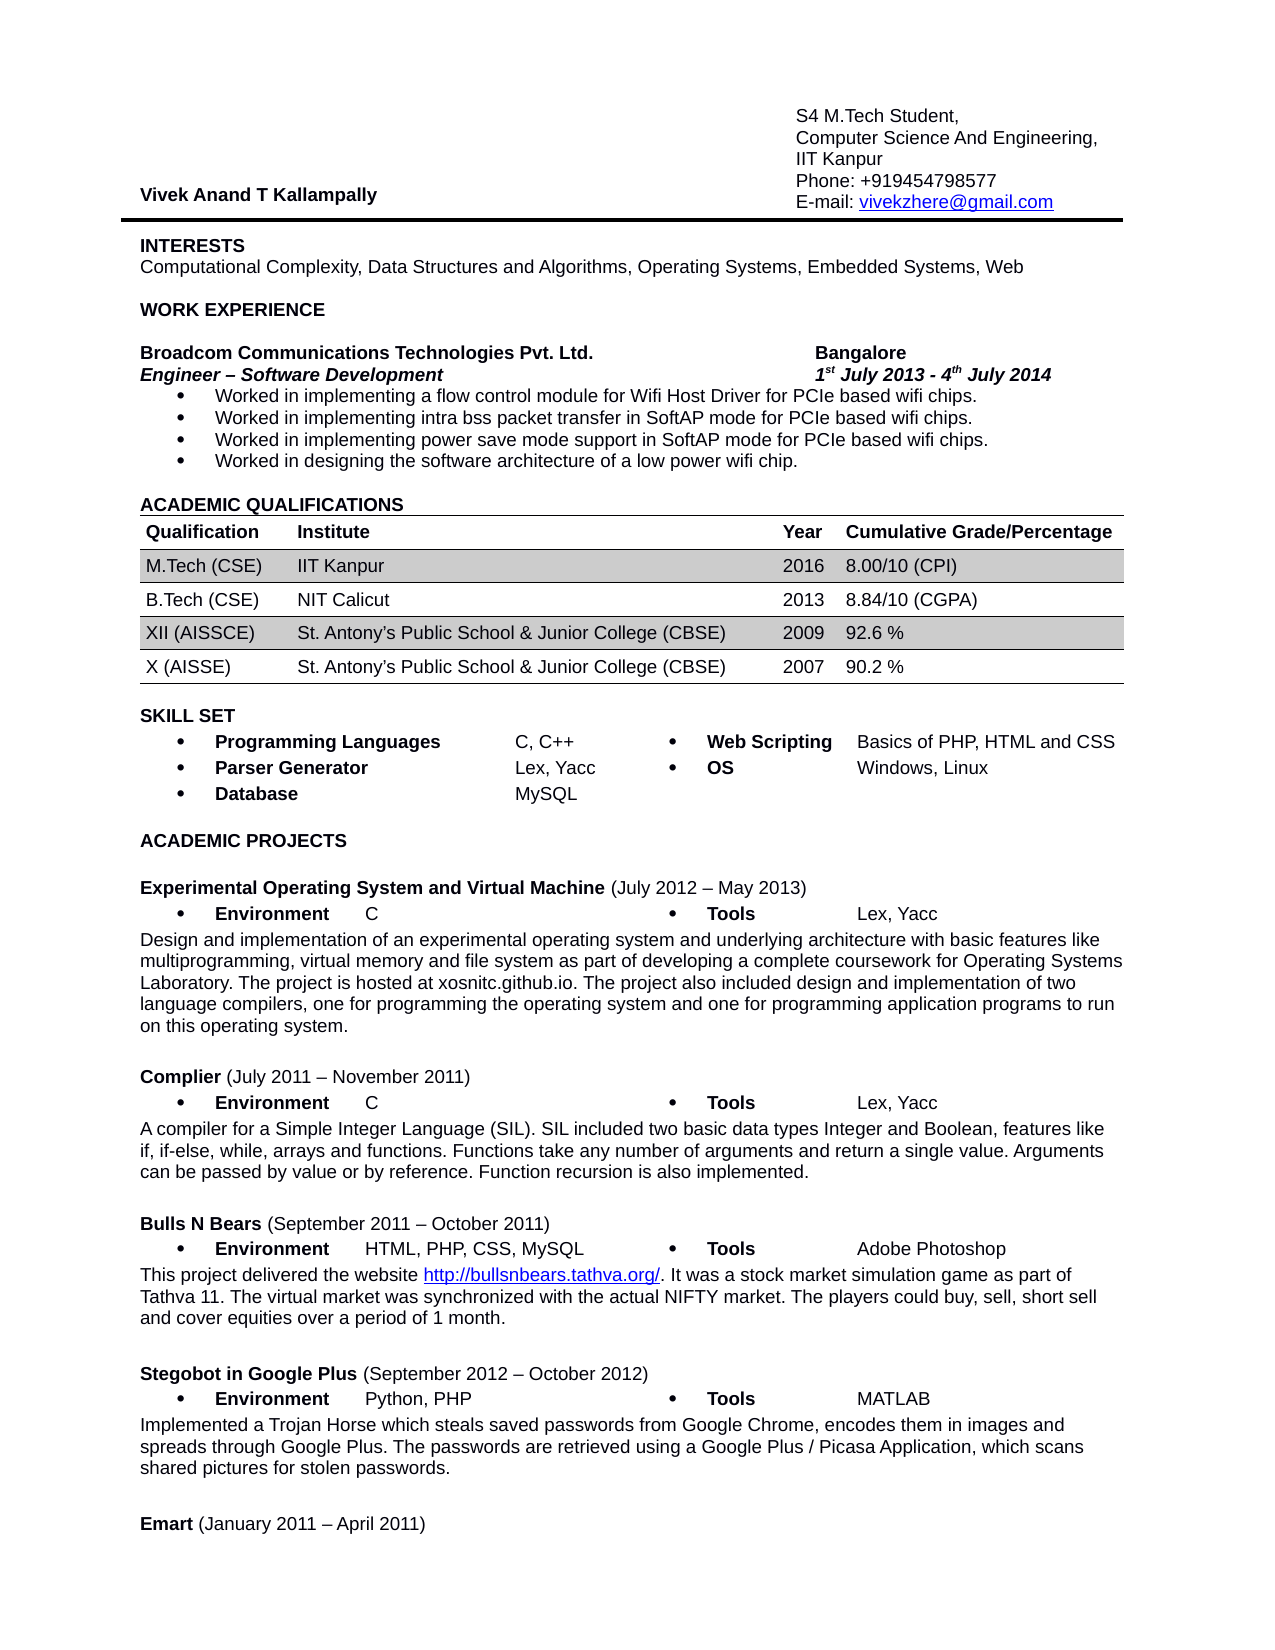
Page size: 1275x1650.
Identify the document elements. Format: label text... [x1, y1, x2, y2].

subtitle Bulls N Bears (September 2011 – October 2011) [140, 1212, 1124, 1234]
subtitle Stegobot in Google Plus (September 2012 – October 2012) [140, 1362, 1124, 1384]
text Phone: +919454798577 [796, 170, 1124, 191]
table_cell 2007 [777, 650, 840, 683]
table_cell IIT Kanpur [291, 550, 777, 582]
subtitle WORK EXPERIENCE [140, 299, 1124, 321]
table_header Qualification [140, 516, 291, 549]
list Web Scripting Basics of PHP, HTML and CSS [669, 731, 1124, 752]
table_cell M.Tech (CSE) [140, 550, 291, 582]
subtitle Broadcom Communications Technologies Pvt. Ltd. Bangalore [140, 342, 1124, 364]
subtitle ACADEMIC QUALIFICATIONS [140, 493, 1124, 515]
list Environment C [177, 903, 632, 924]
table_cell 92.6 % [840, 617, 1124, 649]
subtitle ACADEMIC PROJECTS [140, 830, 1124, 851]
table_cell 8.84/10 (CGPA) [840, 583, 1124, 616]
list Tools MATLAB [669, 1388, 1124, 1410]
table_cell 2016 [777, 550, 840, 582]
subtitle INTERESTS [140, 234, 1124, 256]
subtitle Computational Complexity, Data Structures and Algorithms, Operating Systems, Embedded Systems, Web [140, 256, 1124, 277]
table_cell NIT Calicut [291, 583, 777, 616]
text A compiler for a Simple Integer Language (SIL). SIL included two basic data types Integer and Boolean, features like if, if-else, while, arrays and functions. Functions take any number of arguments and return a single value. Arguments can be passed by value or by reference. Function recursion is also implemented. [140, 1118, 1124, 1182]
list Tools Lex, Yacc [669, 1092, 1124, 1114]
subtitle Emart (January 2011 – April 2011) [140, 1513, 1124, 1534]
text Design and implementation of an experimental operating system and underlying architecture with basic features like multiprogramming, virtual memory and file system as part of developing a complete coursework for Operating Systems Laboratory. The project is hosted at xosnitc.github.io. The project also included design and implementation of two language compilers, one for programming the operating system and one for programming application programs to run on this operating system. [140, 928, 1124, 1036]
subtitle Experimental Operating System and Virtual Machine (July 2012 – May 2013) [140, 877, 1124, 898]
text Computer Science And Engineering, [796, 127, 1124, 148]
subtitle Worked in implementing power save mode support in SoftAP mode for PCIe based wifi chips. [177, 429, 1124, 450]
subtitle Worked in implementing intra bss packet transfer in SoftAP mode for PCIe based wifi chips. [177, 407, 1124, 429]
table_cell 8.00/10 (CPI) [840, 550, 1124, 582]
subtitle Worked in designing the software architecture of a low power wifi chip. [177, 450, 1124, 472]
table_cell 2009 [777, 617, 840, 649]
text Implemented a Trojan Horse which steals saved passwords from Google Chrome, encodes them in images and spreads through Google Plus. The passwords are retrieved using a Google Plus / Picasa Application, which scans shared pictures for stolen passwords. [140, 1414, 1124, 1479]
subtitle SKILL SET [140, 705, 1124, 726]
table_cell 2013 [777, 583, 840, 616]
table_header Year [777, 516, 840, 549]
list Environment Python, PHP [177, 1388, 632, 1410]
list OS Windows, Linux [669, 756, 1124, 778]
list Tools Lex, Yacc [669, 903, 1124, 924]
text IIT Kanpur [796, 148, 1124, 170]
table_cell B.Tech (CSE) [140, 583, 291, 616]
table_header Institute [291, 516, 777, 549]
table_cell 90.2 % [840, 650, 1124, 683]
list Environment HTML, PHP, CSS, MySQL [177, 1238, 632, 1260]
text S4 M.Tech Student, [796, 105, 1124, 127]
table_cell St. Antony’s Public School & Junior College (CBSE) [291, 650, 777, 683]
table_cell XII (AISSCE) [140, 617, 291, 649]
text Vivek Anand T Kallampally [140, 183, 796, 205]
list Tools Adobe Photoshop [669, 1238, 1124, 1260]
text This project delivered the website http://bullsnbears.tathva.org/. It was a stock market simulation game as part of Tathva 11. The virtual market was synchronized with the actual NIFTY market. The players could buy, sell, short sell and cover equities over a period of 1 month. [140, 1264, 1124, 1329]
list Programming Languages C, C++ [177, 731, 632, 752]
table_cell X (AISSE) [140, 650, 291, 683]
text E-mail: vivekzhere@gmail.com [796, 191, 1124, 213]
table_cell St. Antony’s Public School & Junior College (CBSE) [291, 617, 777, 649]
list Environment C [177, 1092, 632, 1114]
subtitle Engineer – Software Development 1st July 2013 - 4th July 2014 [140, 364, 1124, 385]
subtitle Complier (July 2011 – November 2011) [140, 1066, 1124, 1088]
subtitle Worked in implementing a flow control module for Wifi Host Driver for PCIe based wifi chips. [177, 385, 1124, 407]
list Parser Generator Lex, Yacc [177, 756, 632, 778]
table_header Cumulative Grade/Percentage [840, 516, 1124, 549]
list Database MySQL [177, 782, 632, 804]
